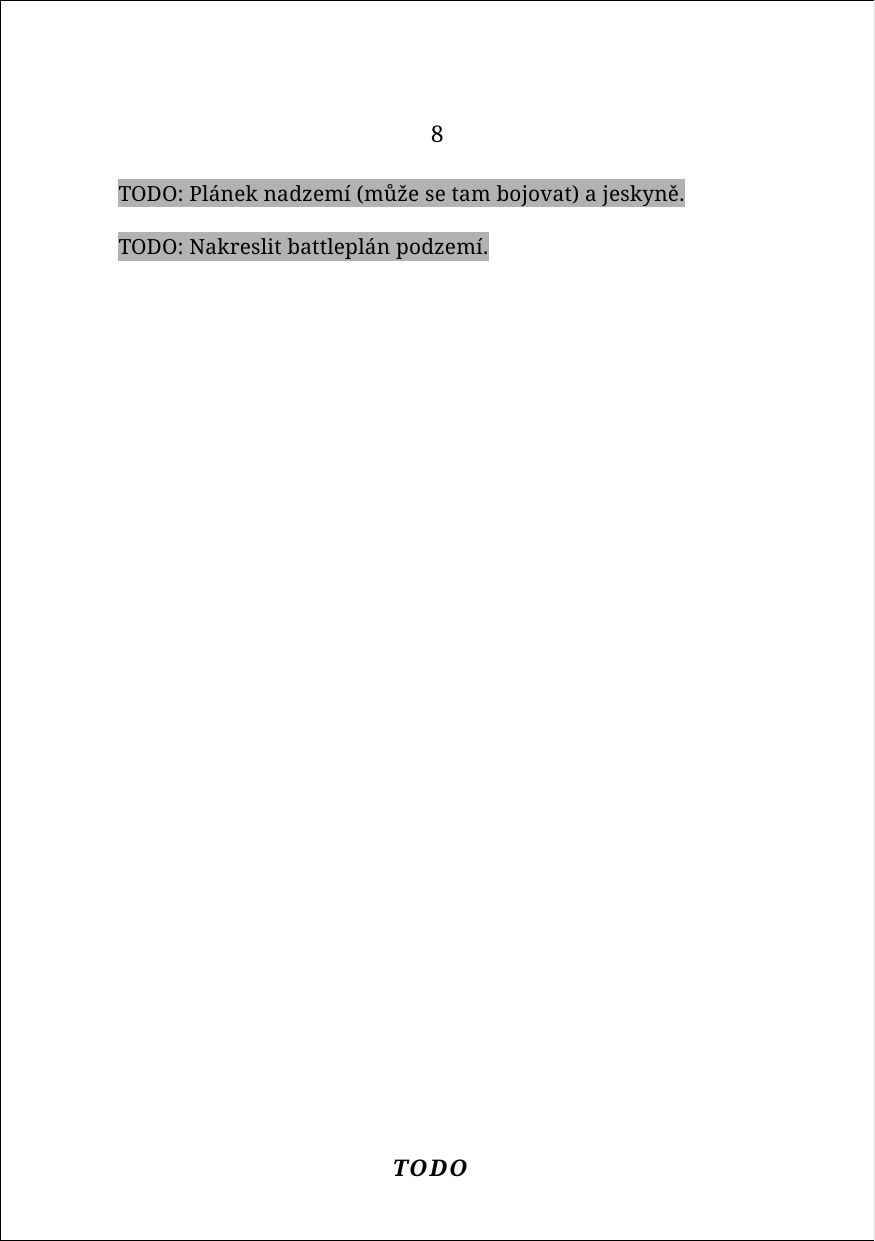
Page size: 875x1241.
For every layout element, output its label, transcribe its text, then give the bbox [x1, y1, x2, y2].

text TODO: Plánek nadzemí (může se tam bojovat) a jeskyně. [118, 179, 756, 207]
text TODO: Nakreslit battleplán podzemí. [118, 232, 756, 261]
